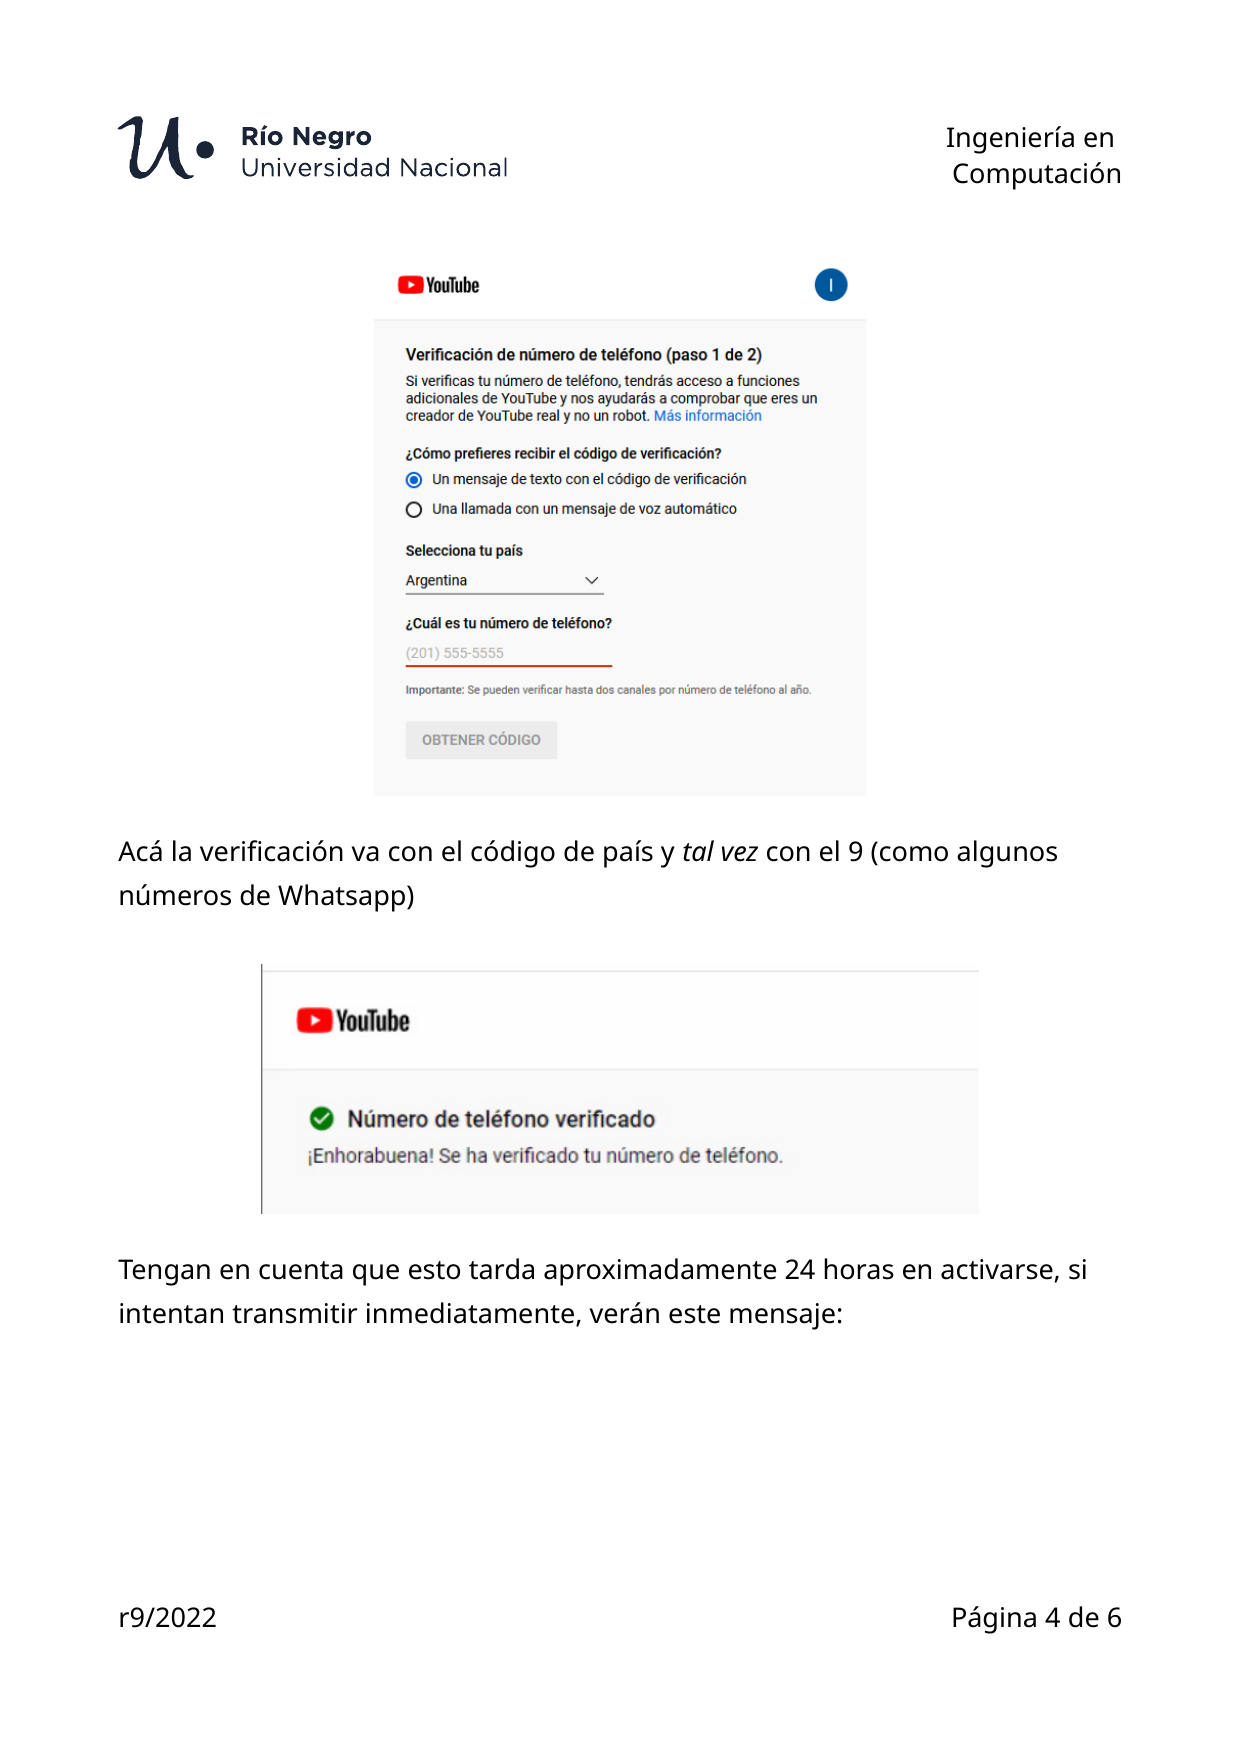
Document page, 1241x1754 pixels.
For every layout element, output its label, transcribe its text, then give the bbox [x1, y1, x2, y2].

picture [373, 250, 867, 796]
text Tengan en cuenta que esto tarda aproximadamente 24 horas en activarse, si intentan transmitir inmediatamente, verán este mensaje: [118, 935, 1122, 1331]
picture [261, 964, 979, 1214]
text Acá la verificación va con el código de país y tal vez con el 9 (como algunos números de Whatsapp) [118, 221, 1122, 913]
